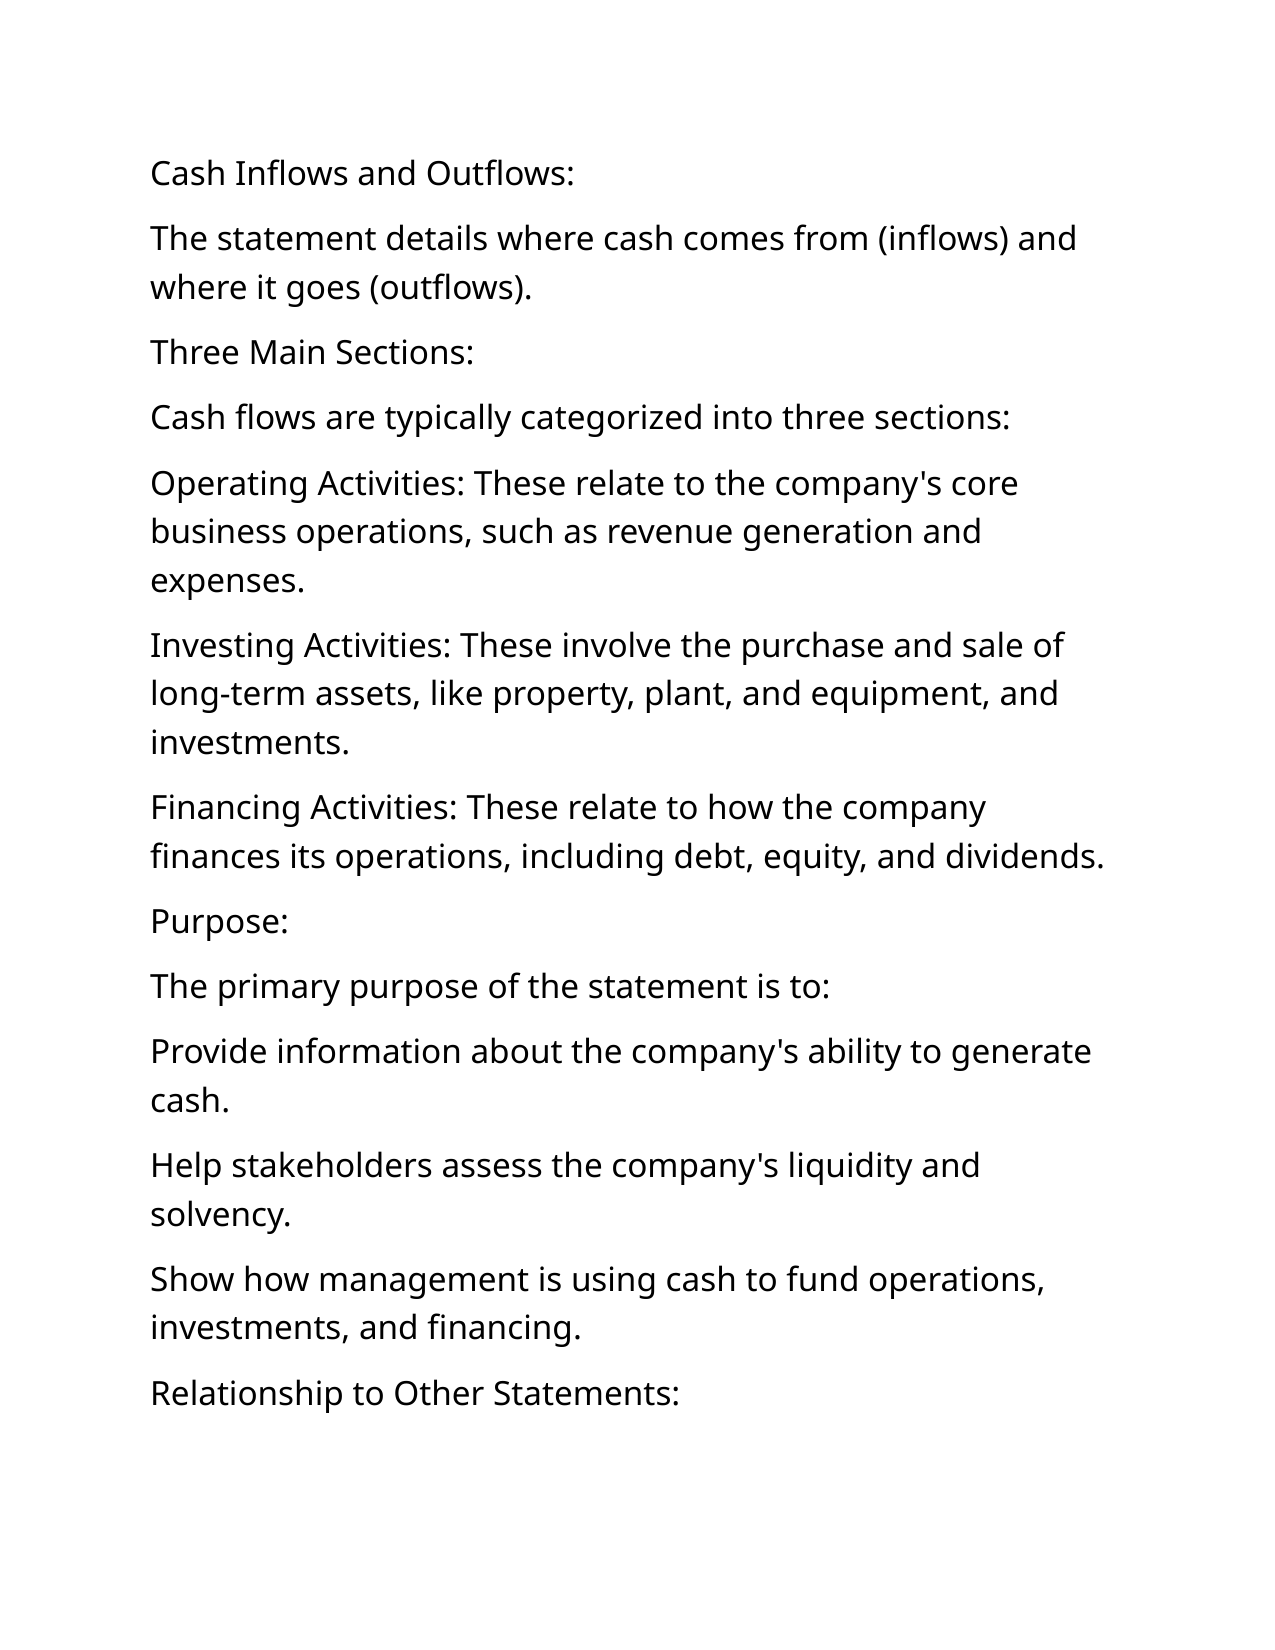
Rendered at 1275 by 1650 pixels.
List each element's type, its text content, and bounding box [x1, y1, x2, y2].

text Cash flows are typically categorized into three sections: [150, 394, 1125, 439]
text Operating Activities: These relate to the company's core business operations, such as revenue generation and expenses. [150, 459, 1125, 602]
text Provide information about the company's ability to generate cash. [150, 1028, 1125, 1122]
text Financing Activities: These relate to how the company finances its operations, including debt, equity, and dividends. [150, 784, 1125, 878]
text Purpose: [150, 898, 1125, 943]
text Help stakeholders assess the company's liquidity and solvency. [150, 1142, 1125, 1236]
text Cash Inflows and Outflows: [150, 150, 1125, 195]
text Show how management is using cash to fund operations, investments, and financing. [150, 1256, 1125, 1349]
text Investing Activities: These involve the purchase and sale of long-term assets, like property, plant, and equipment, and investments. [150, 622, 1125, 764]
text Relationship to Other Statements: [150, 1369, 1125, 1415]
text The primary purpose of the statement is to: [150, 963, 1125, 1008]
text The statement details where cash comes from (inflows) and where it goes (outflows). [150, 215, 1125, 309]
text Three Main Sections: [150, 329, 1125, 374]
